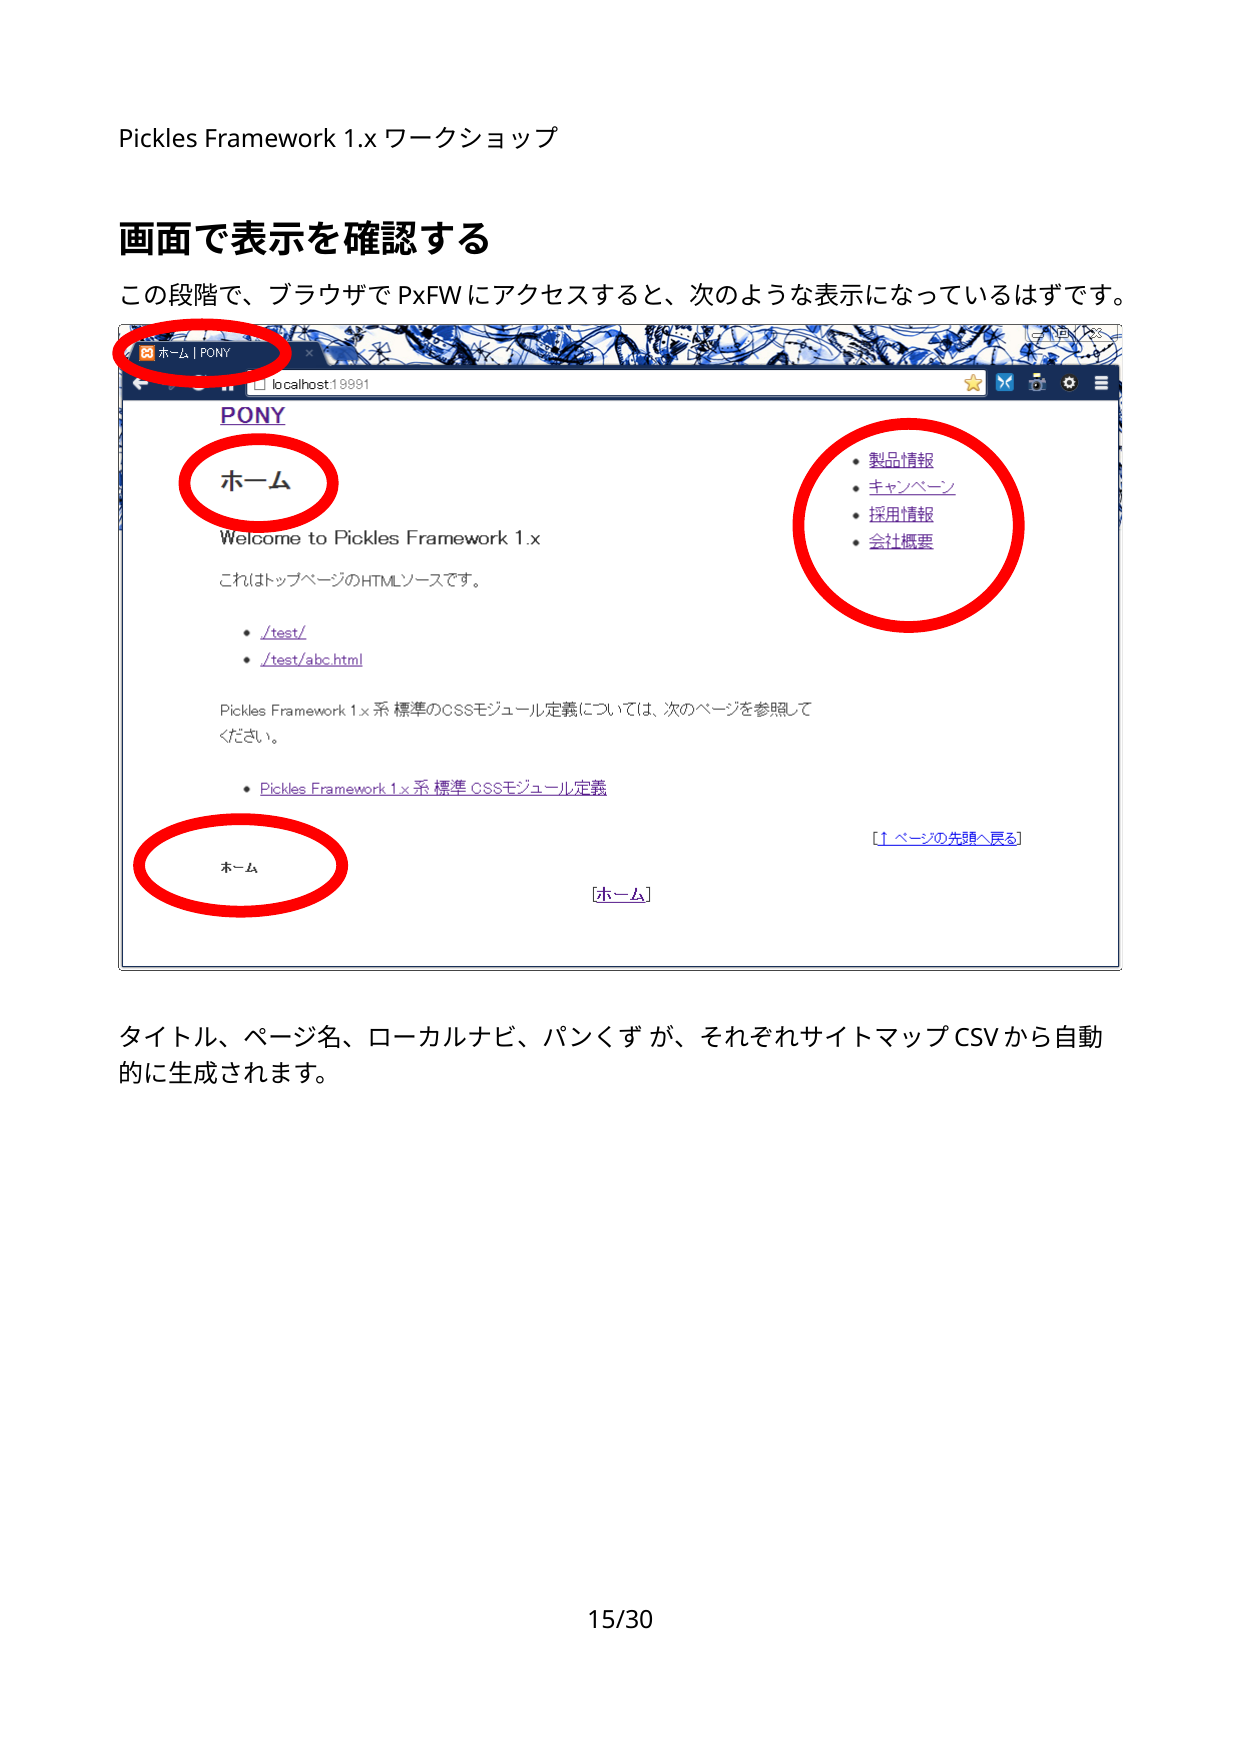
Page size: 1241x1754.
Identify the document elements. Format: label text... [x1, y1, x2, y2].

picture [118, 324, 148, 339]
text タイトル、ページ名、ローカルナビ、パンくず が、それぞれサイトマップCSVから自動的に生成されます。 [118, 1017, 1122, 1090]
picture [118, 324, 1123, 971]
picture [125, 331, 279, 376]
text この段階で、ブラウザでPxFWにアクセスすると、次のような表示になっているはずです。 [118, 276, 1122, 312]
subtitle 画面で表示を確認する [118, 209, 1122, 263]
